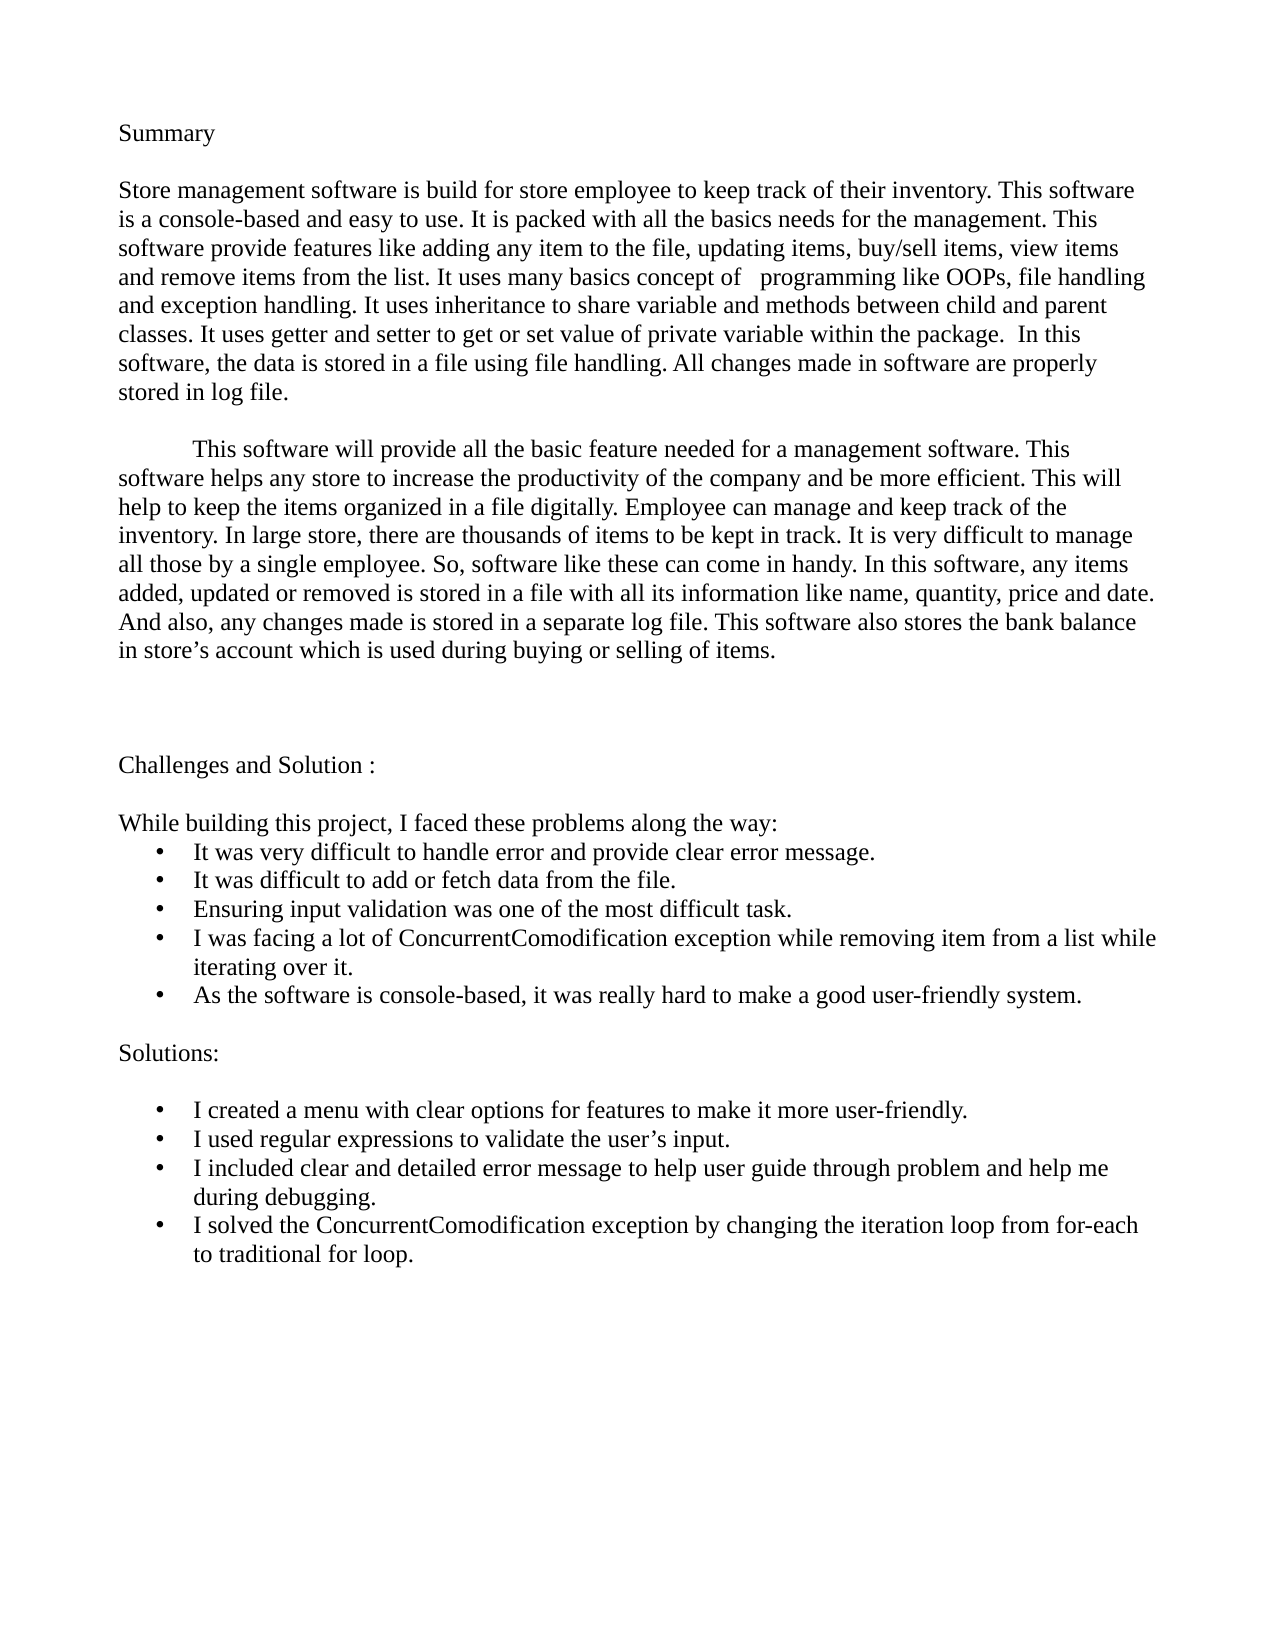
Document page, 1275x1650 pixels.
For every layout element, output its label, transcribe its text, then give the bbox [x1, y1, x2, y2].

text Summary [118, 118, 1157, 147]
list I solved the ConcurrentComodification exception by changing the iteration loop from for-each to traditional for loop. [156, 1211, 1157, 1268]
text This software will provide all the basic feature needed for a management software. This software helps any store to increase the productivity of the company and be more efficient. This will help to keep the items organized in a file digitally. Employee can manage and keep track of the inventory. In large store, there are thousands of items to be kept in track. It is very difficult to manage all those by a single employee. So, software like these can come in handy. In this software, any items added, updated or removed is stored in a file with all its information like name, quantity, price and date. And also, any changes made is stored in a separate log file. This software also stores the bank balance in store’s account which is used during buying or selling of items. [118, 434, 1157, 664]
text Store management software is build for store employee to keep track of their inventory. This software is a console-based and easy to use. It is packed with all the basics needs for the management. This software provide features like adding any item to the file, updating items, buy/sell items, view items and remove items from the list. It uses many basics concept of programming like OOPs, file handling and exception handling. It uses inheritance to share variable and methods between child and parent classes. It uses getter and setter to get or set value of private variable within the package. In this software, the data is stored in a file using file handling. All changes made in software are properly stored in log file. [118, 176, 1157, 406]
text Solutions: [118, 1038, 1157, 1067]
list Ensuring input validation was one of the most difficult task. [156, 894, 1157, 923]
list I included clear and detailed error message to help user guide through problem and help me during debugging. [156, 1153, 1157, 1211]
text Challenges and Solution : [118, 751, 1157, 779]
list I created a menu with clear options for features to make it more user-friendly. [156, 1096, 1157, 1124]
list It was very difficult to handle error and provide clear error message. [156, 837, 1157, 866]
list I used regular expressions to validate the user’s input. [156, 1124, 1157, 1153]
text While building this project, I faced these problems along the way: [118, 808, 1157, 837]
list As the software is console-based, it was really hard to make a good user-friendly system. [156, 981, 1157, 1009]
list It was difficult to add or fetch data from the file. [156, 866, 1157, 894]
list I was facing a lot of ConcurrentComodification exception while removing item from a list while iterating over it. [156, 923, 1157, 981]
